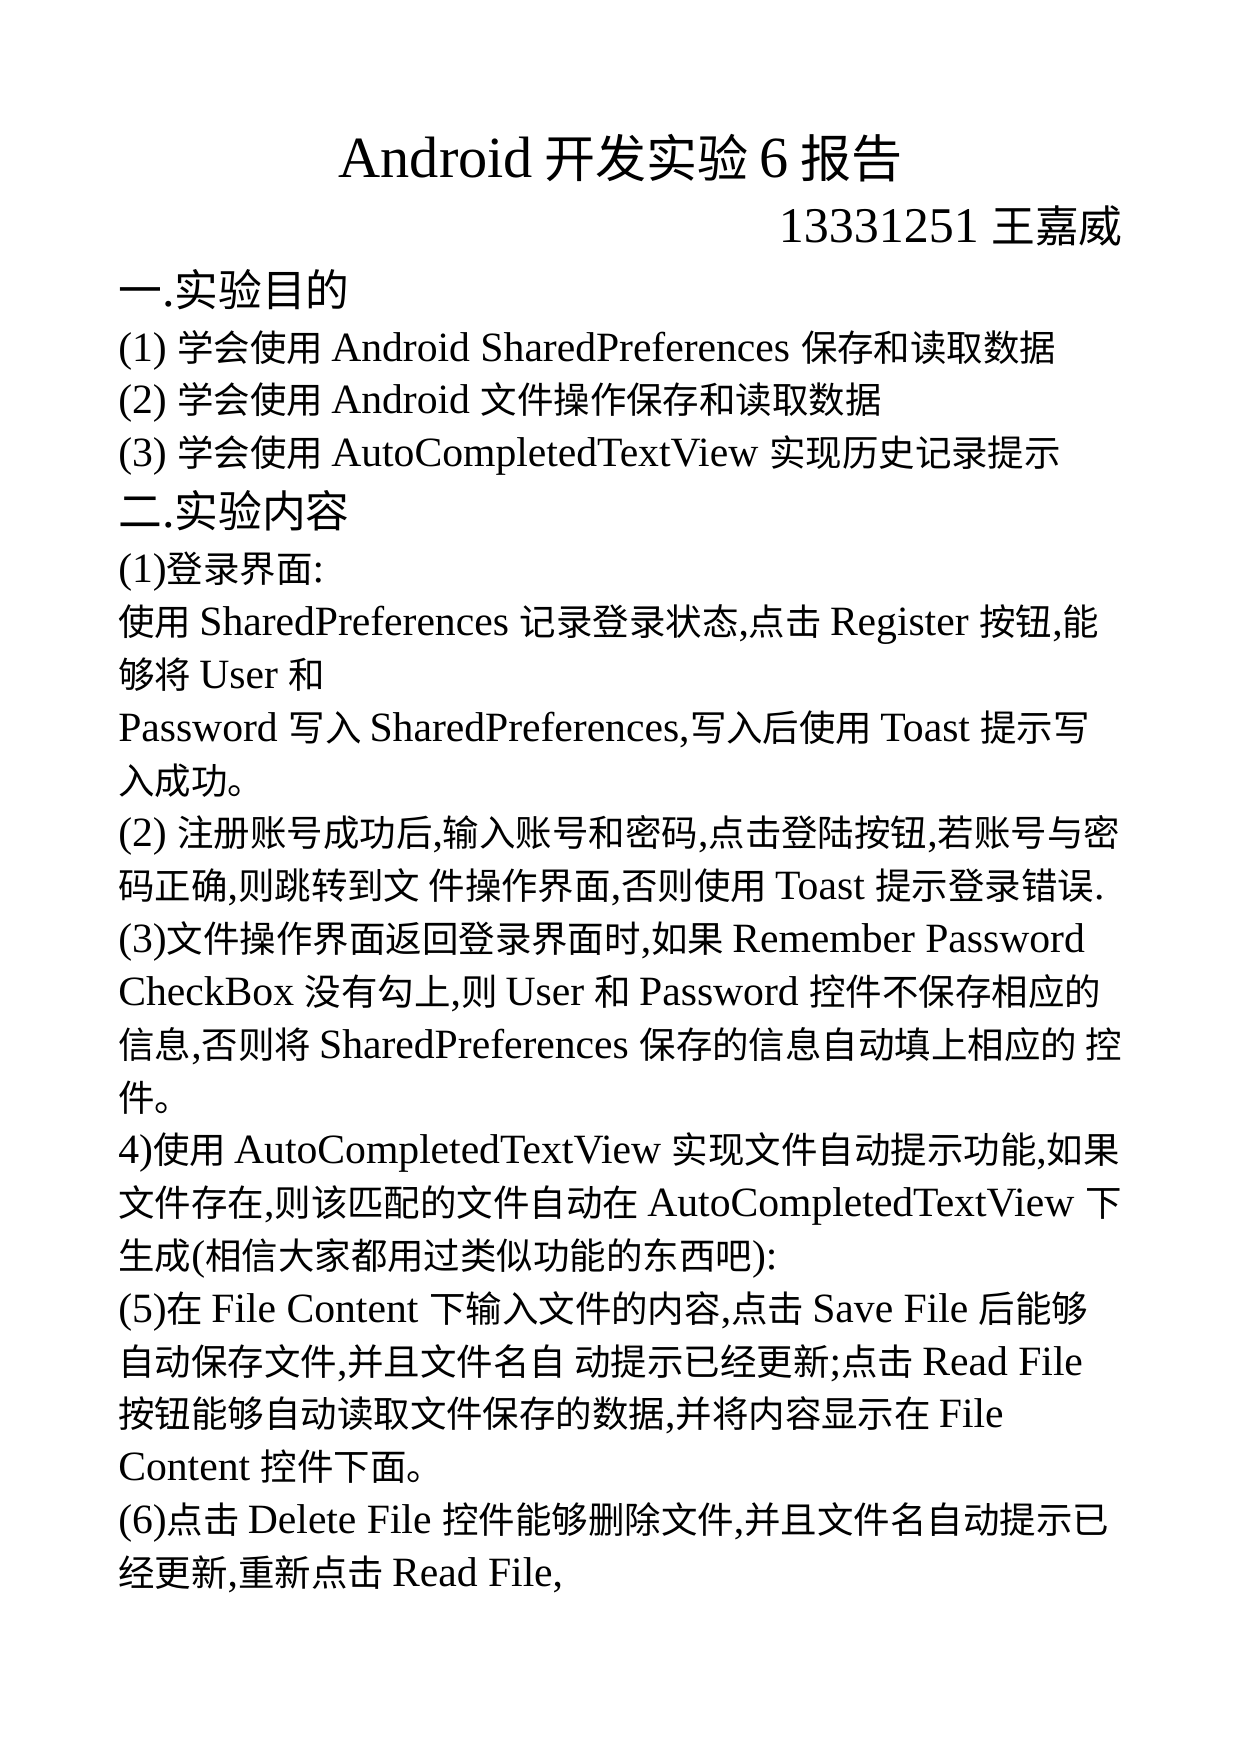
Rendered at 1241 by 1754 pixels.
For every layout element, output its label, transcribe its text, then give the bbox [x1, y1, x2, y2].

text 二.实验内容 [118, 477, 1122, 541]
text (3) 学会使用 AutoCompletedTextView 实现历史记录提示 [118, 424, 1122, 477]
text Password 写入 SharedPreferences,写入后使用 Toast 提示写入成功。 [118, 699, 1122, 804]
text (3)文件操作界面返回登录界面时,如果 Remember Password CheckBox 没有勾上,则 User 和 Password 控件不保存相应的信息,否则将 SharedPreferences 保存的信息自动填上相应的 控件。 [118, 910, 1122, 1121]
text 使用 SharedPreferences 记录登录状态,点击 Register 按钮,能够将 User 和 [118, 593, 1122, 699]
text (2) 注册账号成功后,输入账号和密码,点击登陆按钮,若账号与密码正确,则跳转到文 件操作界面,否则使用 Toast 提示登录错误. [118, 804, 1122, 910]
text (1) 学会使用 Android SharedPreferences 保存和读取数据 [118, 319, 1122, 372]
text (1)登录界面: [118, 541, 1122, 593]
text 4)使用 AutoCompletedTextView 实现文件自动提示功能,如果文件存在,则该匹配的文件自动在 AutoCompletedTextView 下生成(相信大家都用过类似功能的东西吧): [118, 1121, 1122, 1280]
text Android开发实验6报告 [118, 118, 1122, 192]
text 13331251 王嘉威 [118, 192, 1122, 255]
text (6)点击 Delete File 控件能够删除文件,并且文件名自动提示已经更新,重新点击 Read File, [118, 1491, 1122, 1597]
text (2) 学会使用 Android 文件操作保存和读取数据 [118, 372, 1122, 424]
text (5)在 File Content 下输入文件的内容,点击 Save File 后能够自动保存文件,并且文件名自 动提示已经更新;点击 Read File 按钮能够自动读取文件保存的数据,并将内容显示在 File Content 控件下面。 [118, 1280, 1122, 1491]
text 一.实验目的 [118, 255, 1122, 319]
